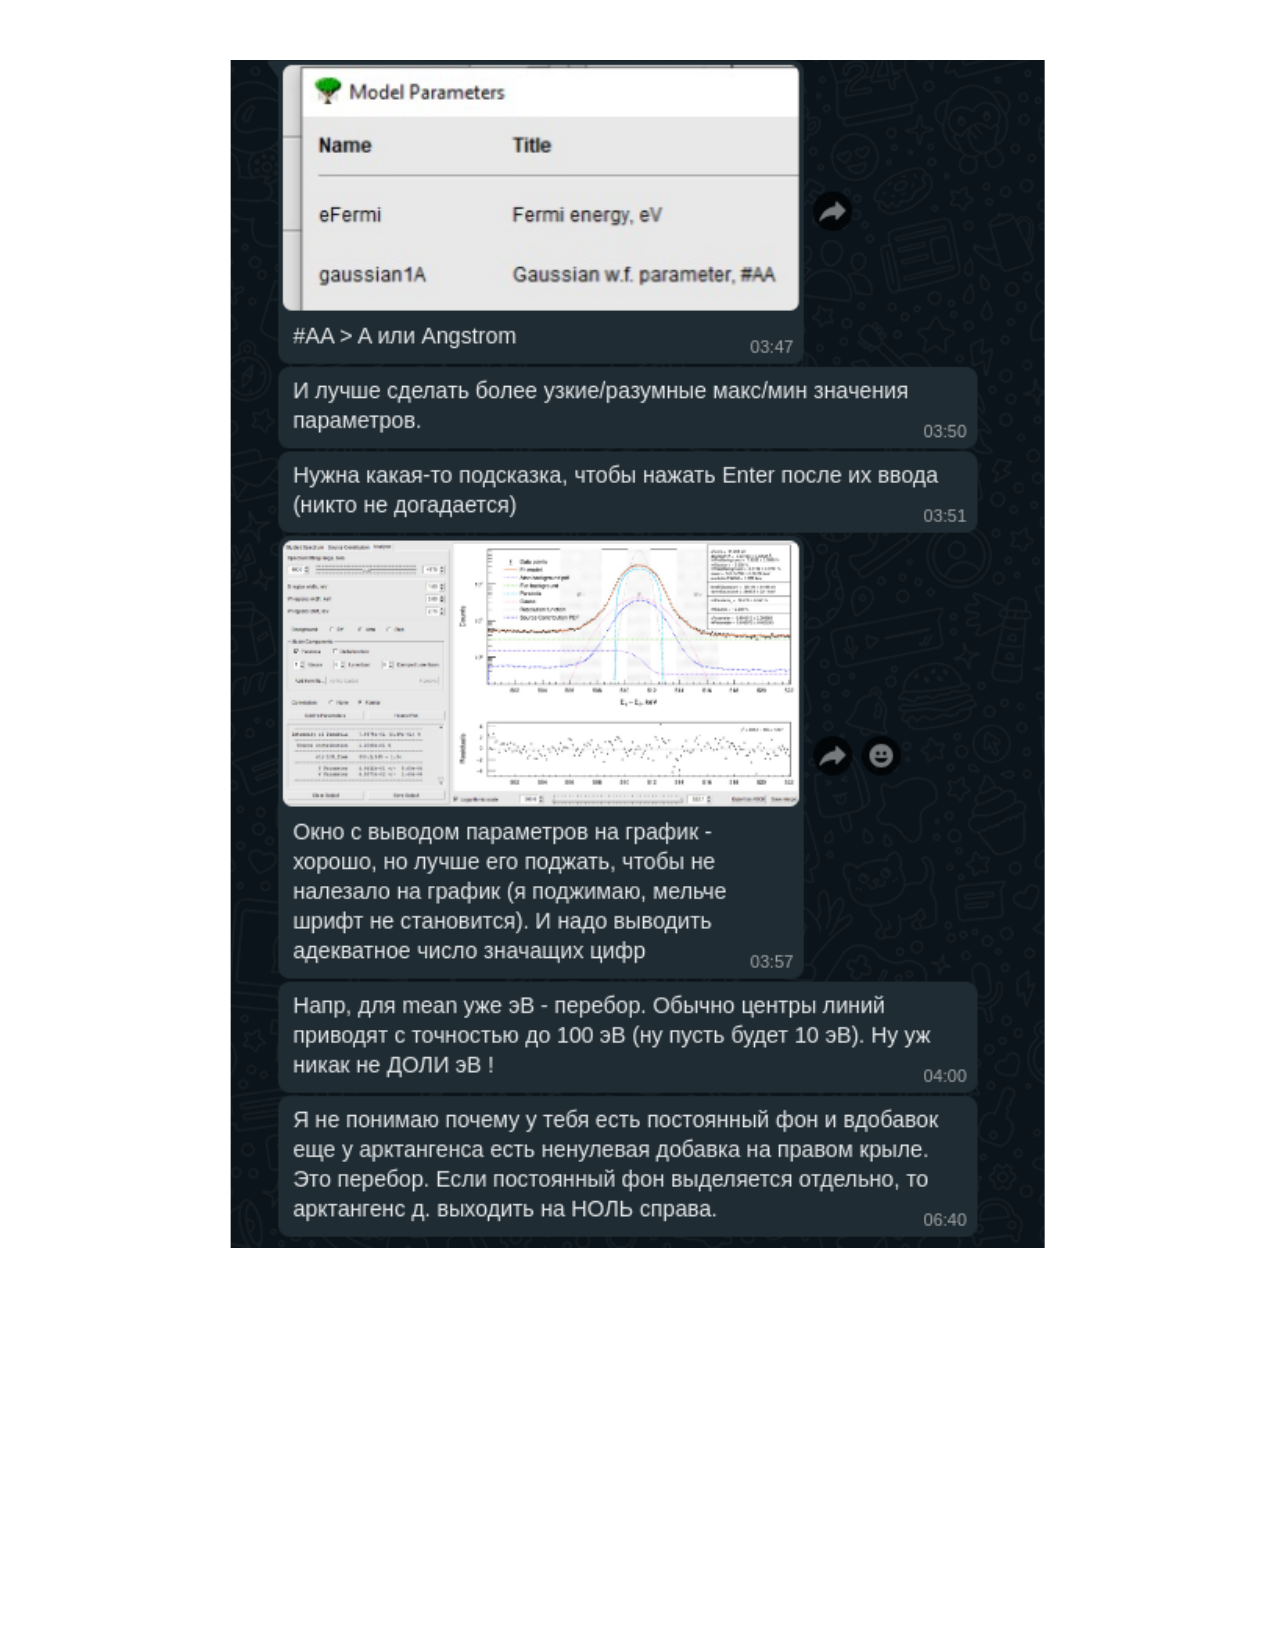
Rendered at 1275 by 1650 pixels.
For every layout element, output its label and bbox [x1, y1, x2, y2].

picture [230, 60, 1045, 1248]
